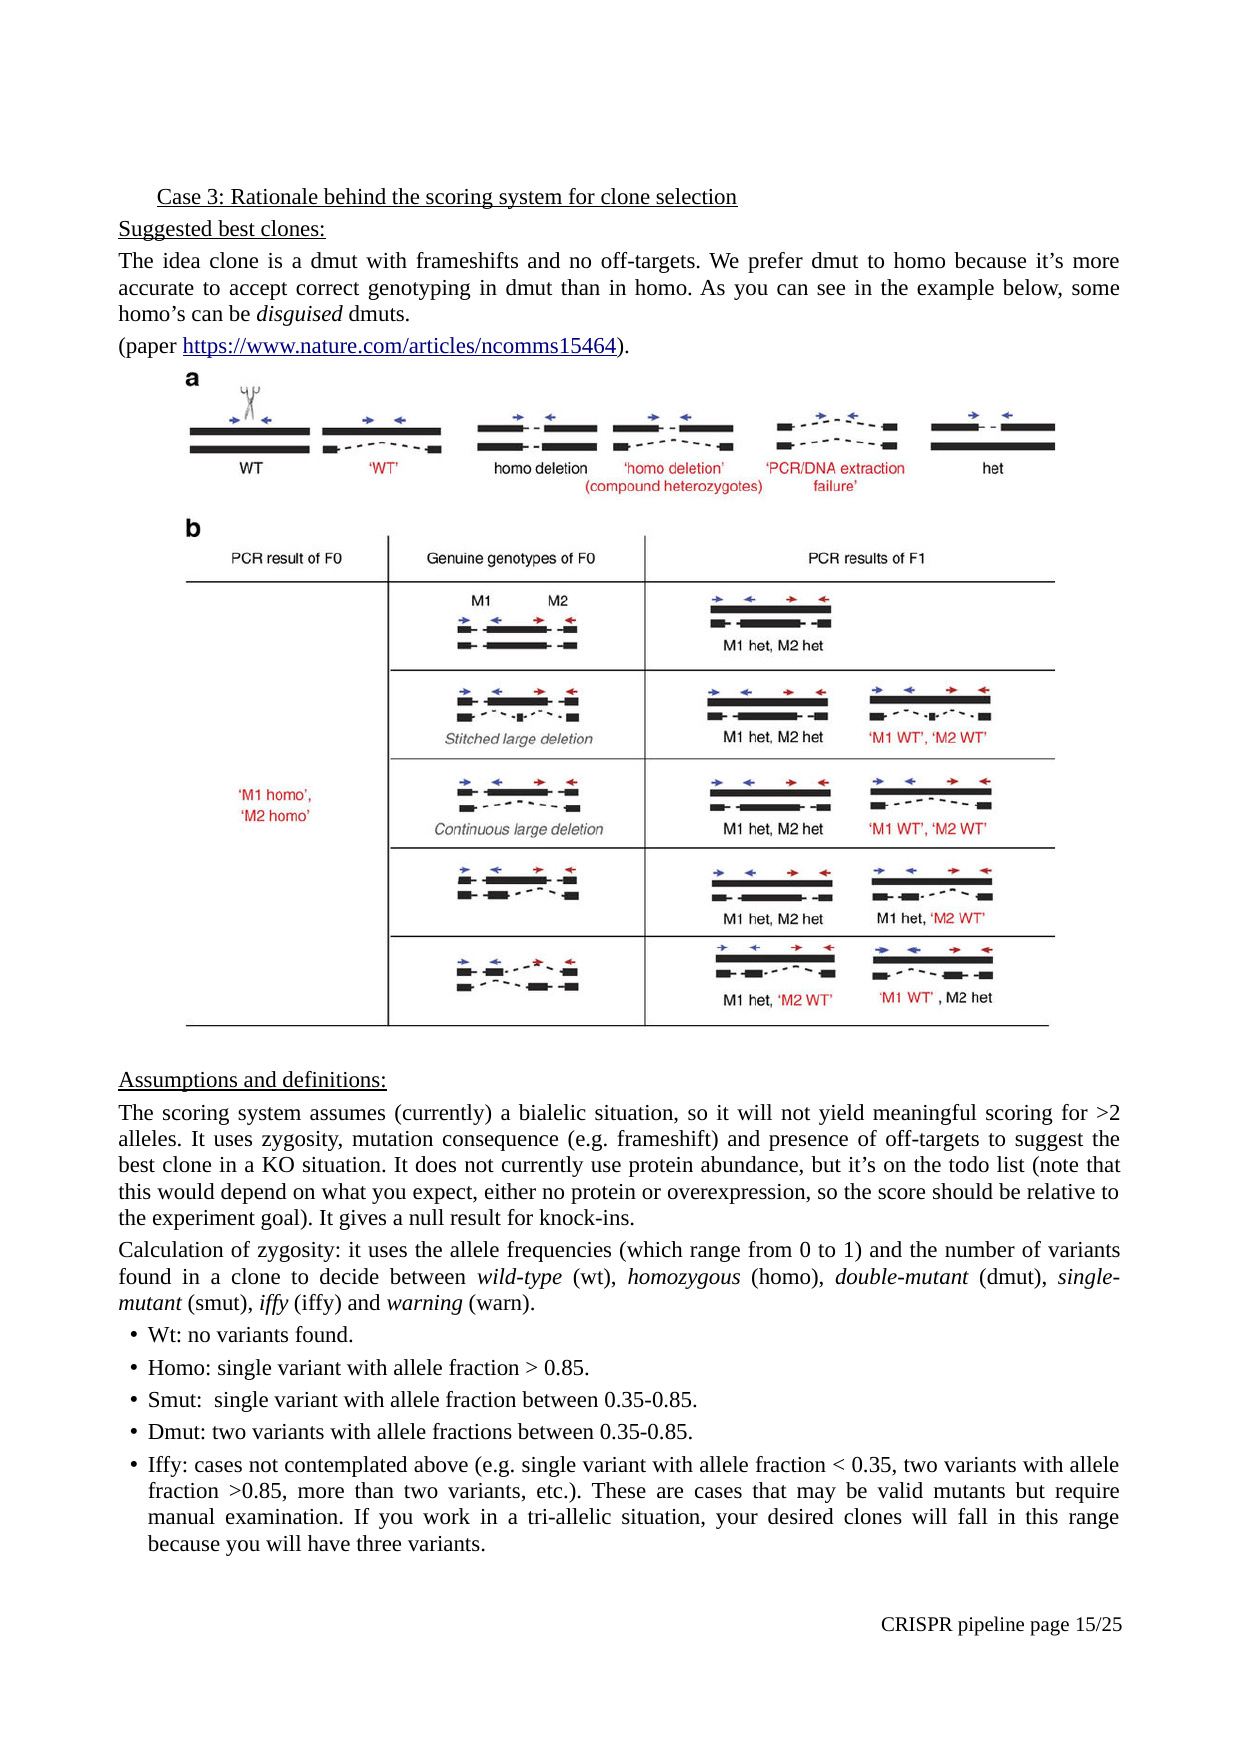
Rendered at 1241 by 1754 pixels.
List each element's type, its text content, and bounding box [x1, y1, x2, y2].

list Wt: no variants found. [130, 1321, 1122, 1348]
text Suggested best clones: [118, 215, 1122, 241]
picture [185, 364, 1055, 1035]
text Assumptions and definitions: [118, 1066, 1122, 1093]
text The scoring system assumes (currently) a bialelic situation, so it will not yield meaningful scoring for >2 alleles. It uses zygosity, mutation consequence (e.g. frameshift) and presence of off-targets to suggest the best clone in a KO situation. It does not currently use protein abundance, but it’s on the todo list (note that this would depend on what you expect, either no protein or overexpression, so the score should be relative to the experiment goal). It gives a null result for knock-ins. [118, 1099, 1122, 1231]
list Homo: single variant with allele fraction > 0.85. [130, 1354, 1122, 1380]
text Calculation of zygosity: it uses the allele frequencies (which range from 0 to 1) and the number of variants found in a clone to decide between wild-type (wt), homozygous (homo), double-mutant (dmut), single-mutant (smut), iffy (iffy) and warning (warn). [118, 1236, 1122, 1316]
list Iffy: cases not contemplated above (e.g. single variant with allele fraction < 0.35, two variants with allele fraction >0.85, more than two variants, etc.). These are cases that may be valid mutants but require manual examination. If you work in a tri-allelic situation, your desired clones will fall in this range because you will have three variants. [130, 1451, 1122, 1556]
title Case 3: Rationale behind the scoring system for clone selection [157, 183, 1122, 209]
text (paper https://www.nature.com/articles/ncomms15464). [118, 332, 1122, 359]
list Smut: single variant with allele fraction between 0.35-0.85. [130, 1386, 1122, 1412]
text The idea clone is a dmut with frameshifts and no off-targets. We prefer dmut to homo because it’s more accurate to accept correct genotyping in dmut than in homo. As you can see in the example below, some homo’s can be disguised dmuts. [118, 247, 1122, 326]
list Dmut: two variants with allele fractions between 0.35-0.85. [130, 1418, 1122, 1445]
